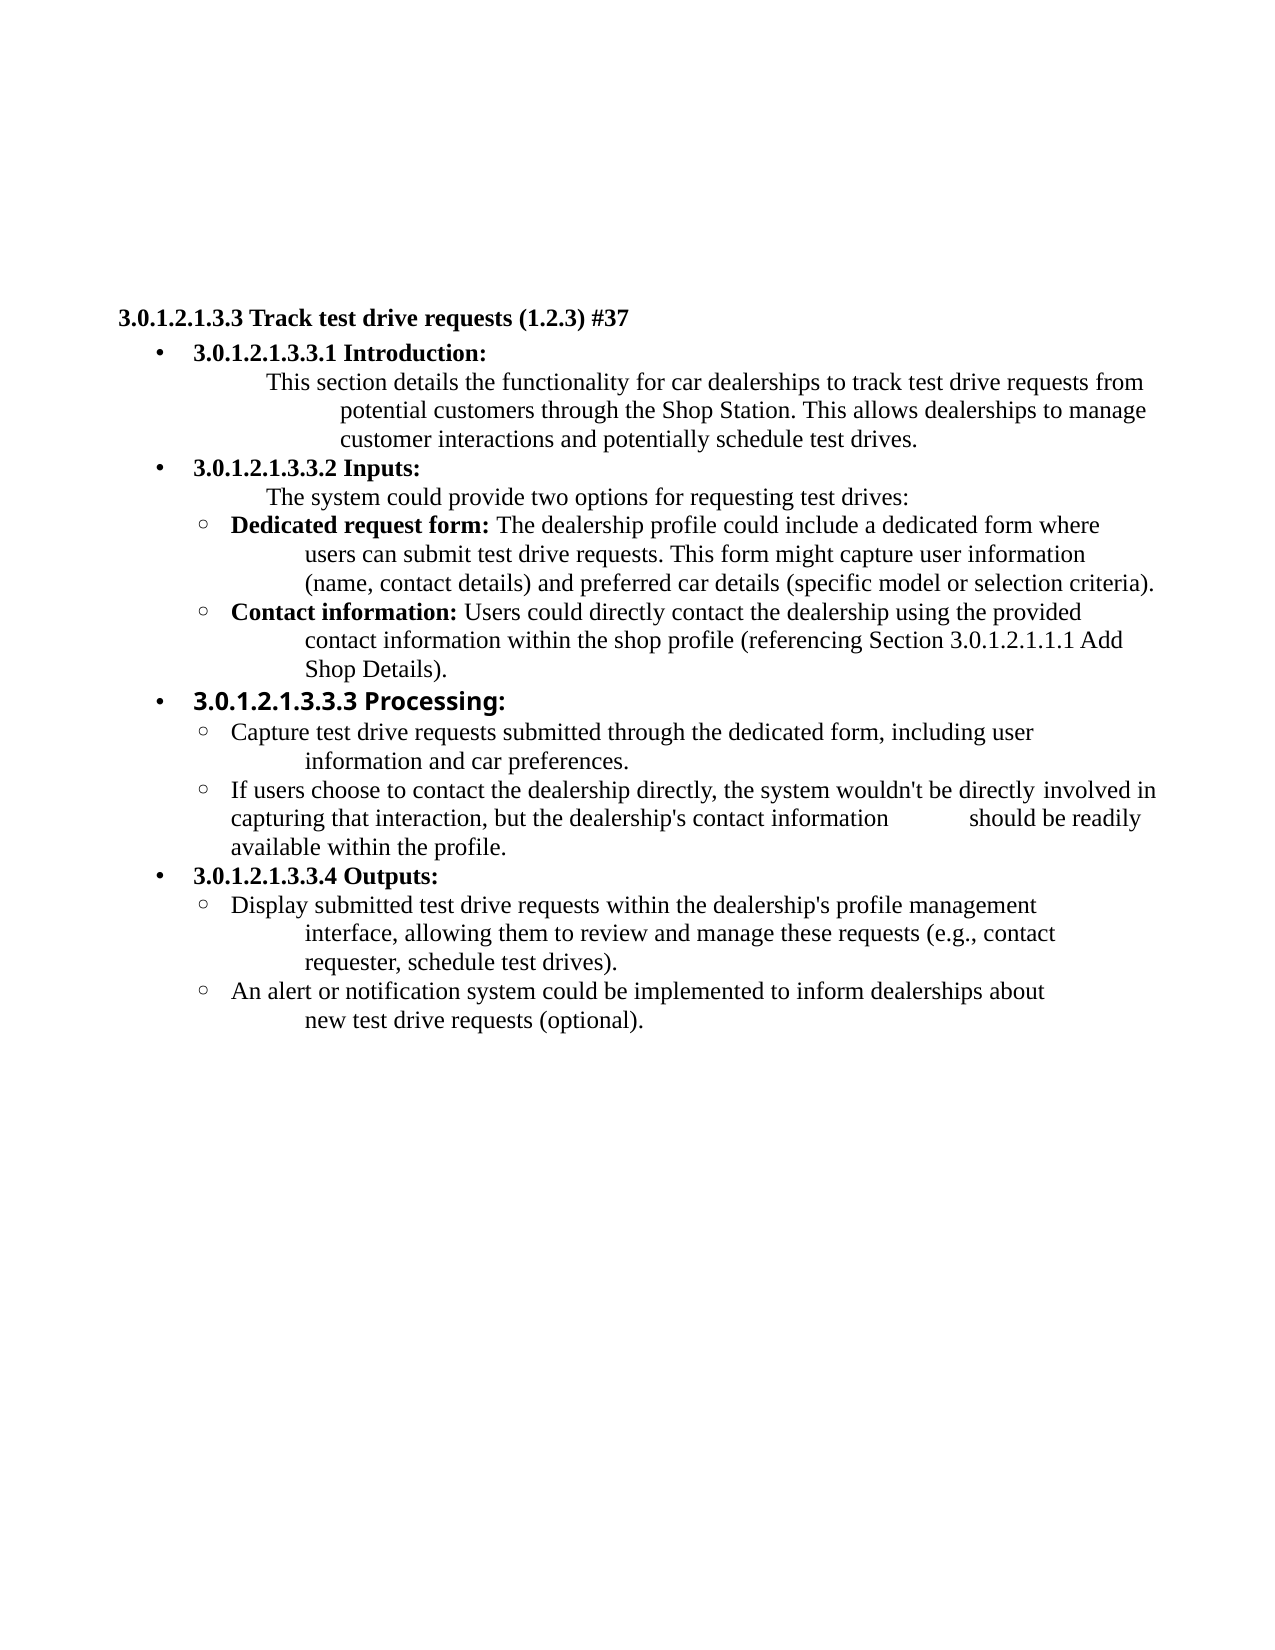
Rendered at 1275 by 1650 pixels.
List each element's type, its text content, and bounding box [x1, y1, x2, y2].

list 3.0.1.2.1.3.3.1 Introduction: [156, 338, 1157, 367]
list Dedicated request form: The dealership profile could include a dedicated form where users can submit test drive requests. This form might capture user information (name, contact details) and preferred car details (specific model or selection criteria). [193, 511, 1157, 597]
text This section details the functionality for car dealerships to track test drive requests from potential customers through the Shop Station. This allows dealerships to manage customer interactions and potentially schedule test drives. [266, 367, 1157, 453]
list If users choose to contact the dealership directly, the system wouldn't be directly involved in capturing that interaction, but the dealership's contact information should be readily available within the profile. [193, 775, 1157, 861]
list Display submitted test drive requests within the dealership's profile management interface, allowing them to review and manage these requests (e.g., contact requester, schedule test drives). [193, 890, 1157, 976]
list 3.0.1.2.1.3.3.3 Processing: [156, 683, 1157, 717]
list Contact information: Users could directly contact the dealership using the provided contact information within the shop profile (referencing Section 3.0.1.2.1.1.1 Add Shop Details). [193, 597, 1157, 683]
list 3.0.1.2.1.3.3.4 Outputs: [156, 861, 1157, 890]
subtitle 3.0.1.2.1.3.3 Track test drive requests (1.2.3) #37 [118, 303, 1157, 332]
list 3.0.1.2.1.3.3.2 Inputs: [156, 453, 1157, 482]
list Capture test drive requests submitted through the dedicated form, including user information and car preferences. [193, 717, 1157, 775]
text The system could provide two options for requesting test drives: [266, 482, 1157, 511]
list An alert or notification system could be implemented to inform dealerships about new test drive requests (optional). [193, 976, 1157, 1033]
